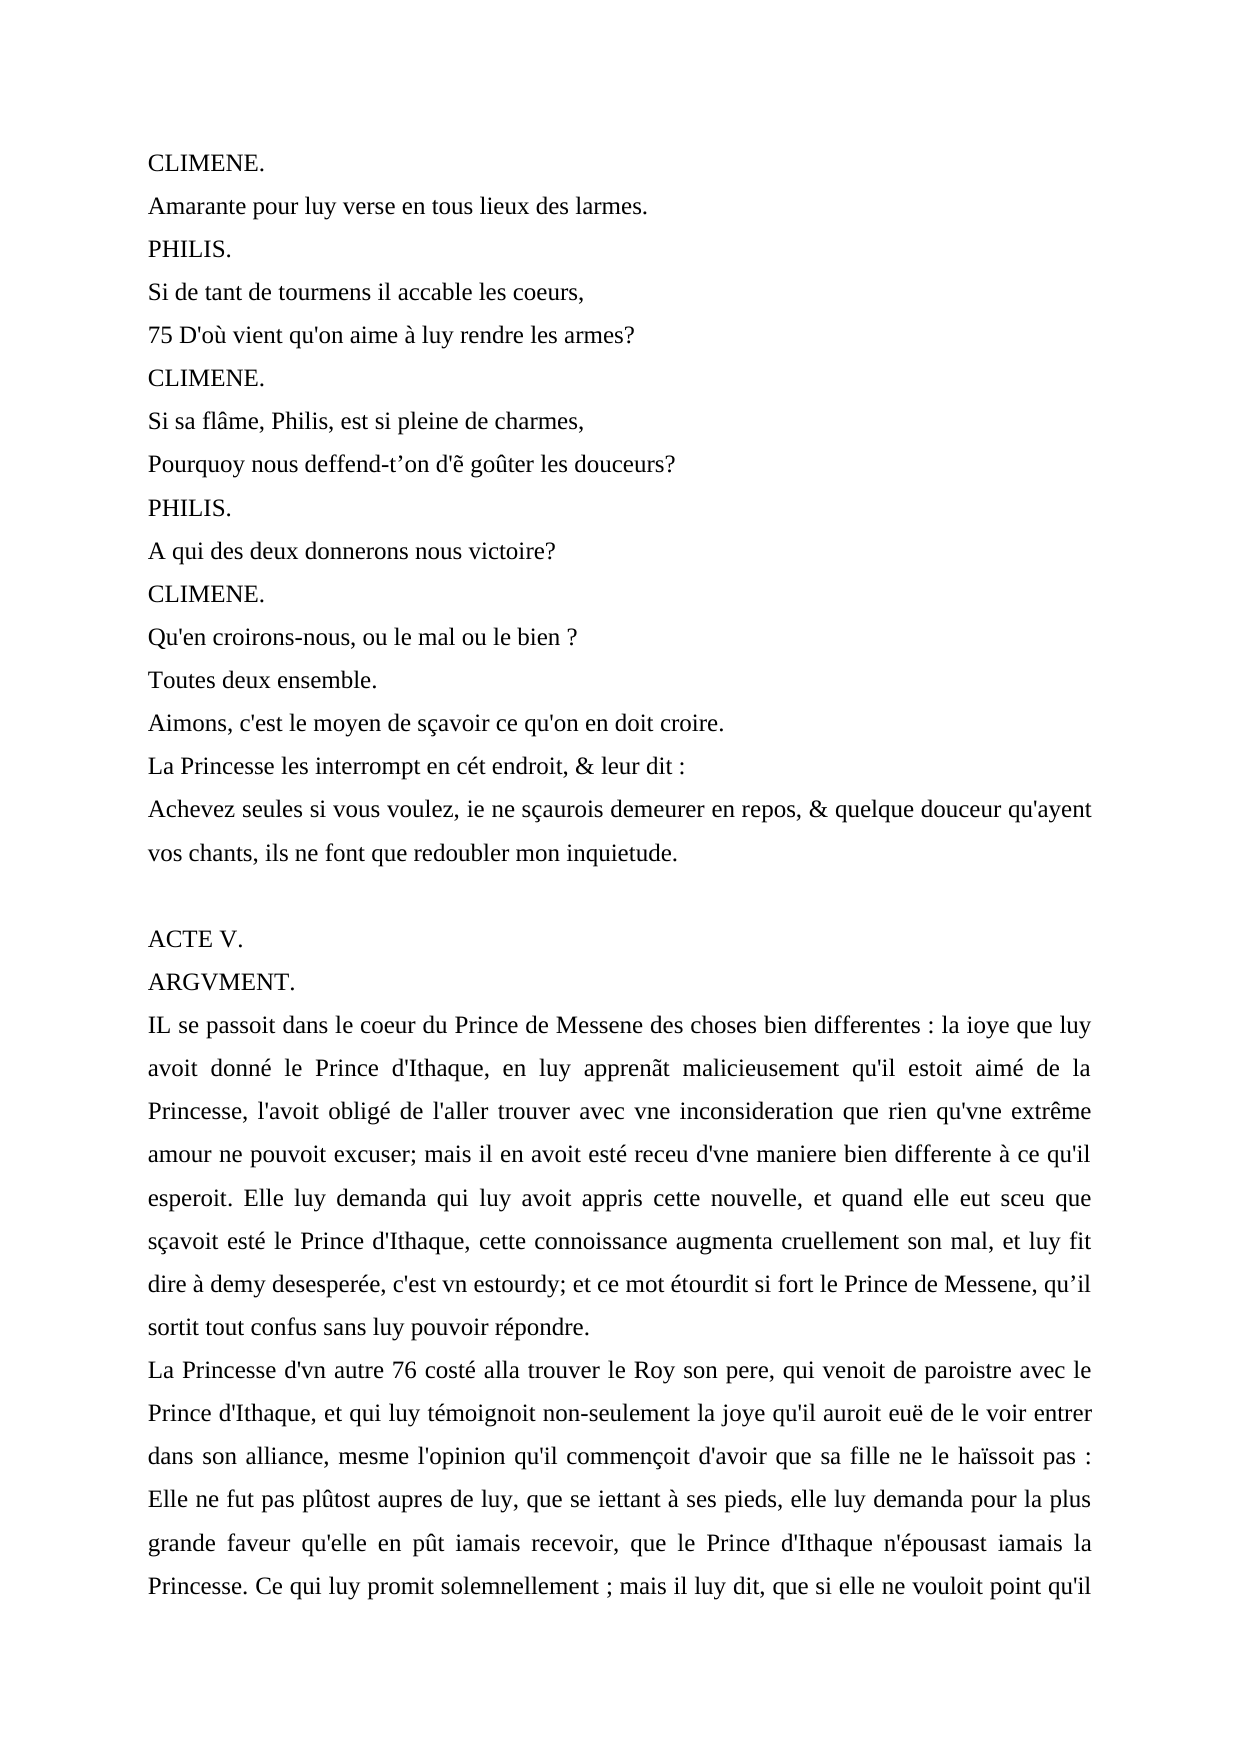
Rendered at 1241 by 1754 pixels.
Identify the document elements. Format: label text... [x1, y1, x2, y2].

text Amarante pour luy verse en tous lieux des larmes. [148, 191, 1093, 219]
text Si sa flâme, Philis, est si pleine de charmes, [148, 406, 1093, 435]
text ACTE V. [148, 924, 1093, 953]
text Si de tant de tourmens il accable les coeurs, [148, 277, 1093, 306]
text La Princesse d'vn autre 76 costé alla trouver le Roy son pere, qui venoit de paroistre avec le Prince d'Ithaque, et qui luy témoignoit non-seulement la joye qu'il auroit euë de le voir entrer dans son alliance, mesme l'opinion qu'il commençoit d'avoir que sa fille ne le haïssoit pas : Elle ne fut pas plûtost aupres de luy, que se iettant à ses pieds, elle luy demanda pour la plus grande faveur qu'elle en pût iamais recevoir, que le Prince d'Ithaque n'épousast iamais la Princesse. Ce qui luy promit solemnellement ; mais il luy dit, que si elle ne vouloit point qu'il [148, 1355, 1093, 1599]
text La Princesse les interrompt en cét endroit, & leur dit : [148, 751, 1093, 780]
text CLIMENE. [148, 363, 1093, 392]
text Toutes deux ensemble. [148, 665, 1093, 694]
text Pourquoy nous deffend-t’on d'ẽ goûter les douceurs? [148, 449, 1093, 478]
text PHILIS. [148, 493, 1093, 521]
text Achevez seules si vous voulez, ie ne sçaurois demeurer en repos, & quelque douceur qu'ayent vos chants, ils ne font que redoubler mon inquietude. [148, 794, 1093, 866]
text CLIMENE. [148, 579, 1093, 608]
text 75 D'où vient qu'on aime à luy rendre les armes? [148, 320, 1093, 349]
text Qu'en croirons-nous, ou le mal ou le bien ? [148, 622, 1093, 651]
text IL se passoit dans le coeur du Prince de Messene des choses bien differentes : la ioye que luy avoit donné le Prince d'Ithaque, en luy apprenãt malicieusement qu'il estoit aimé de la Princesse, l'avoit obligé de l'aller trouver avec vne inconsideration que rien qu'vne extrême amour ne pouvoit excuser; mais il en avoit esté receu d'vne maniere bien differente à ce qu'il esperoit. Elle luy demanda qui luy avoit appris cette nouvelle, et quand elle eut sceu que sçavoit esté le Prince d'Ithaque, cette connoissance augmenta cruellement son mal, et luy fit dire à demy desesperée, c'est vn estourdy; et ce mot étourdit si fort le Prince de Messene, qu’il sortit tout confus sans luy pouvoir répondre. [148, 1010, 1093, 1341]
text CLIMENE. [148, 148, 1093, 176]
text PHILIS. [148, 234, 1093, 263]
text ARGVMENT. [148, 967, 1093, 996]
text Aimons, c'est le moyen de sçavoir ce qu'on en doit croire. [148, 708, 1093, 737]
text A qui des deux donnerons nous victoire? [148, 536, 1093, 564]
